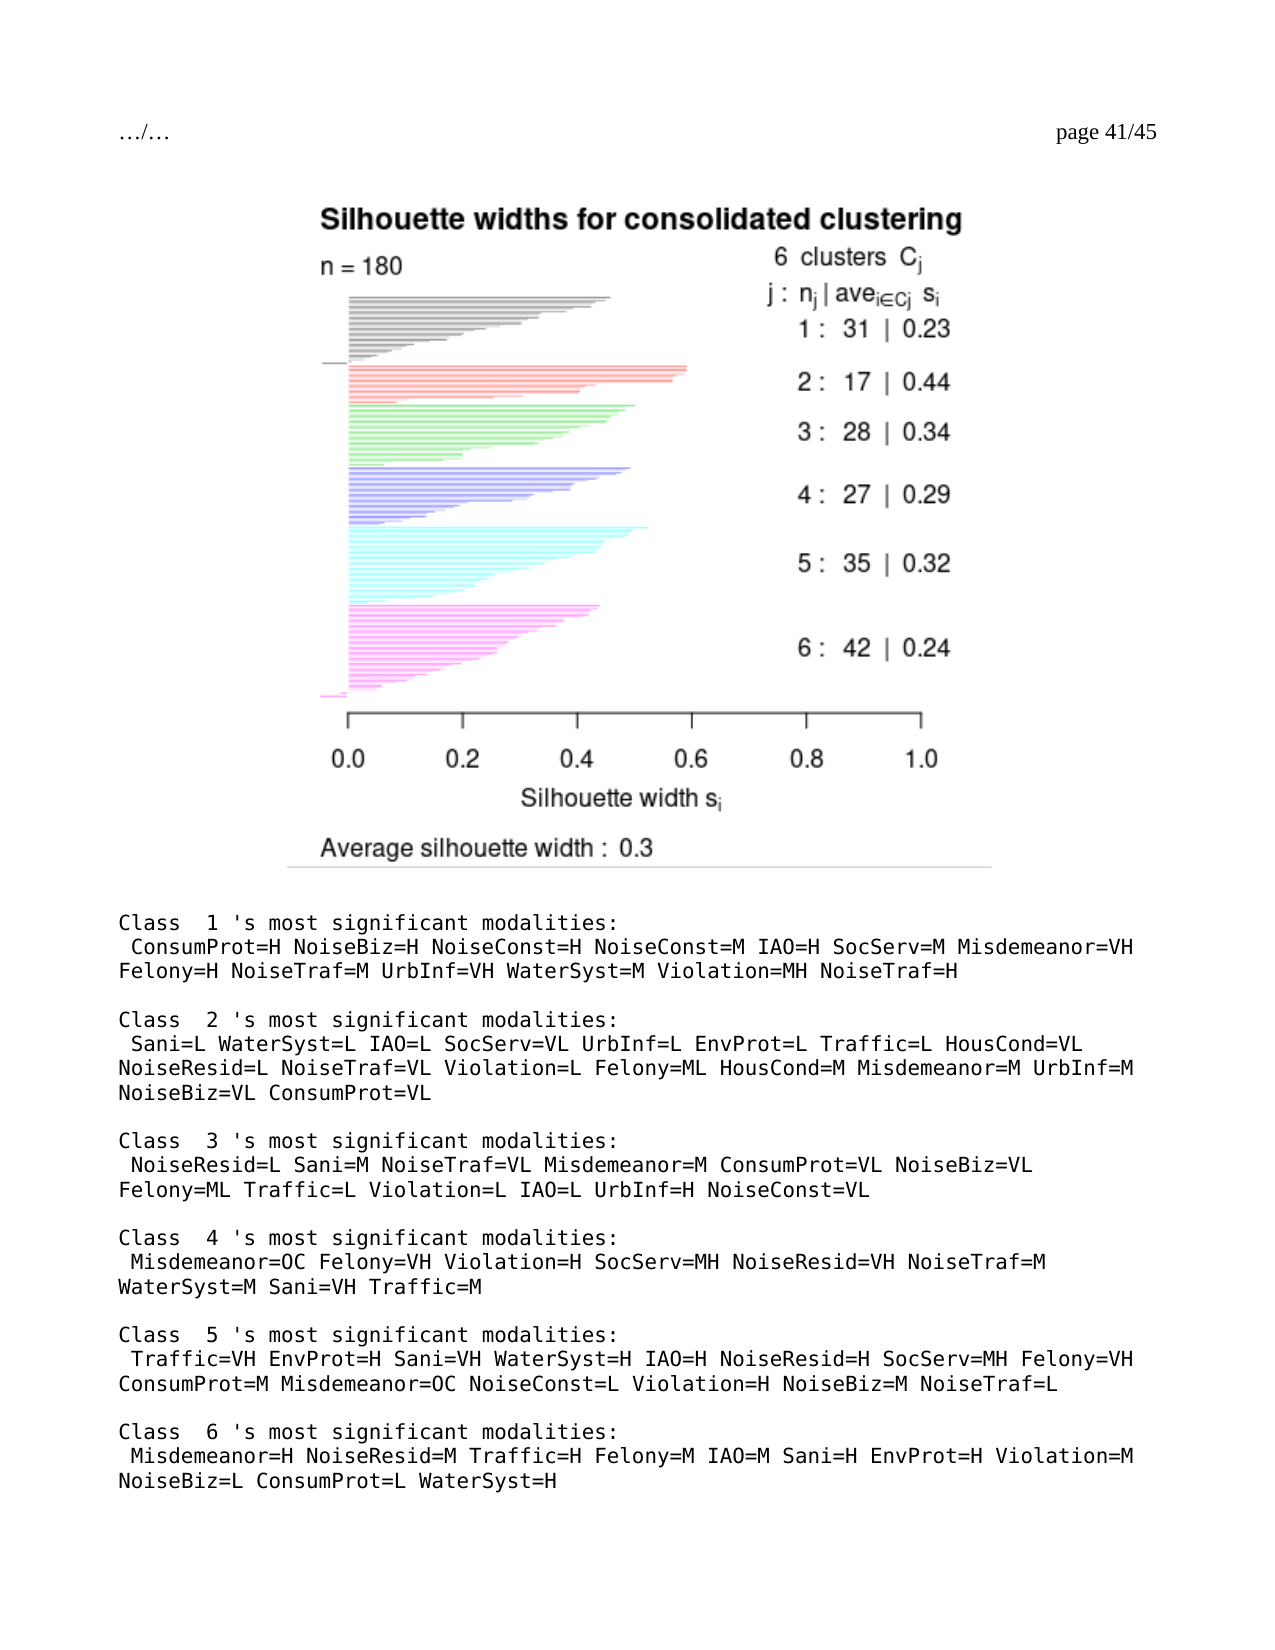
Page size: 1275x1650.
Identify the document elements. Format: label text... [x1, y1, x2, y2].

text Class 1 's most significant modalities: [118, 911, 1157, 935]
text Misdemeanor=H NoiseResid=M Traffic=H Felony=M IAO=M Sani=H EnvProt=H Violation=M NoiseBiz=L ConsumProt=L WaterSyst=H [118, 1444, 1157, 1493]
picture [287, 186, 992, 868]
text Sani=L WaterSyst=L IAO=L SocServ=VL UrbInf=L EnvProt=L Traffic=L HousCond=VL NoiseResid=L NoiseTraf=VL Violation=L Felony=ML HousCond=M Misdemeanor=M UrbInf=M NoiseBiz=VL ConsumProt=VL [118, 1032, 1157, 1105]
text NoiseResid=L Sani=M NoiseTraf=VL Misdemeanor=M ConsumProt=VL NoiseBiz=VL Felony=ML Traffic=L Violation=L IAO=L UrbInf=H NoiseConst=VL [118, 1153, 1157, 1202]
text Traffic=VH EnvProt=H Sani=VH WaterSyst=H IAO=H NoiseResid=H SocServ=MH Felony=VH ConsumProt=M Misdemeanor=OC NoiseConst=L Violation=H NoiseBiz=M NoiseTraf=L [118, 1347, 1157, 1396]
text Class 6 's most significant modalities: [118, 1420, 1157, 1444]
text Misdemeanor=OC Felony=VH Violation=H SocServ=MH NoiseResid=VH NoiseTraf=M WaterSyst=M Sani=VH Traffic=M [118, 1250, 1157, 1299]
text Class 3 's most significant modalities: [118, 1129, 1157, 1153]
text Class 5 's most significant modalities: [118, 1323, 1157, 1347]
text Class 2 's most significant modalities: [118, 1008, 1157, 1032]
text ConsumProt=H NoiseBiz=H NoiseConst=H NoiseConst=M IAO=H SocServ=M Misdemeanor=VH Felony=H NoiseTraf=M UrbInf=VH WaterSyst=M Violation=MH NoiseTraf=H [118, 935, 1157, 983]
text Class 4 's most significant modalities: [118, 1226, 1157, 1250]
